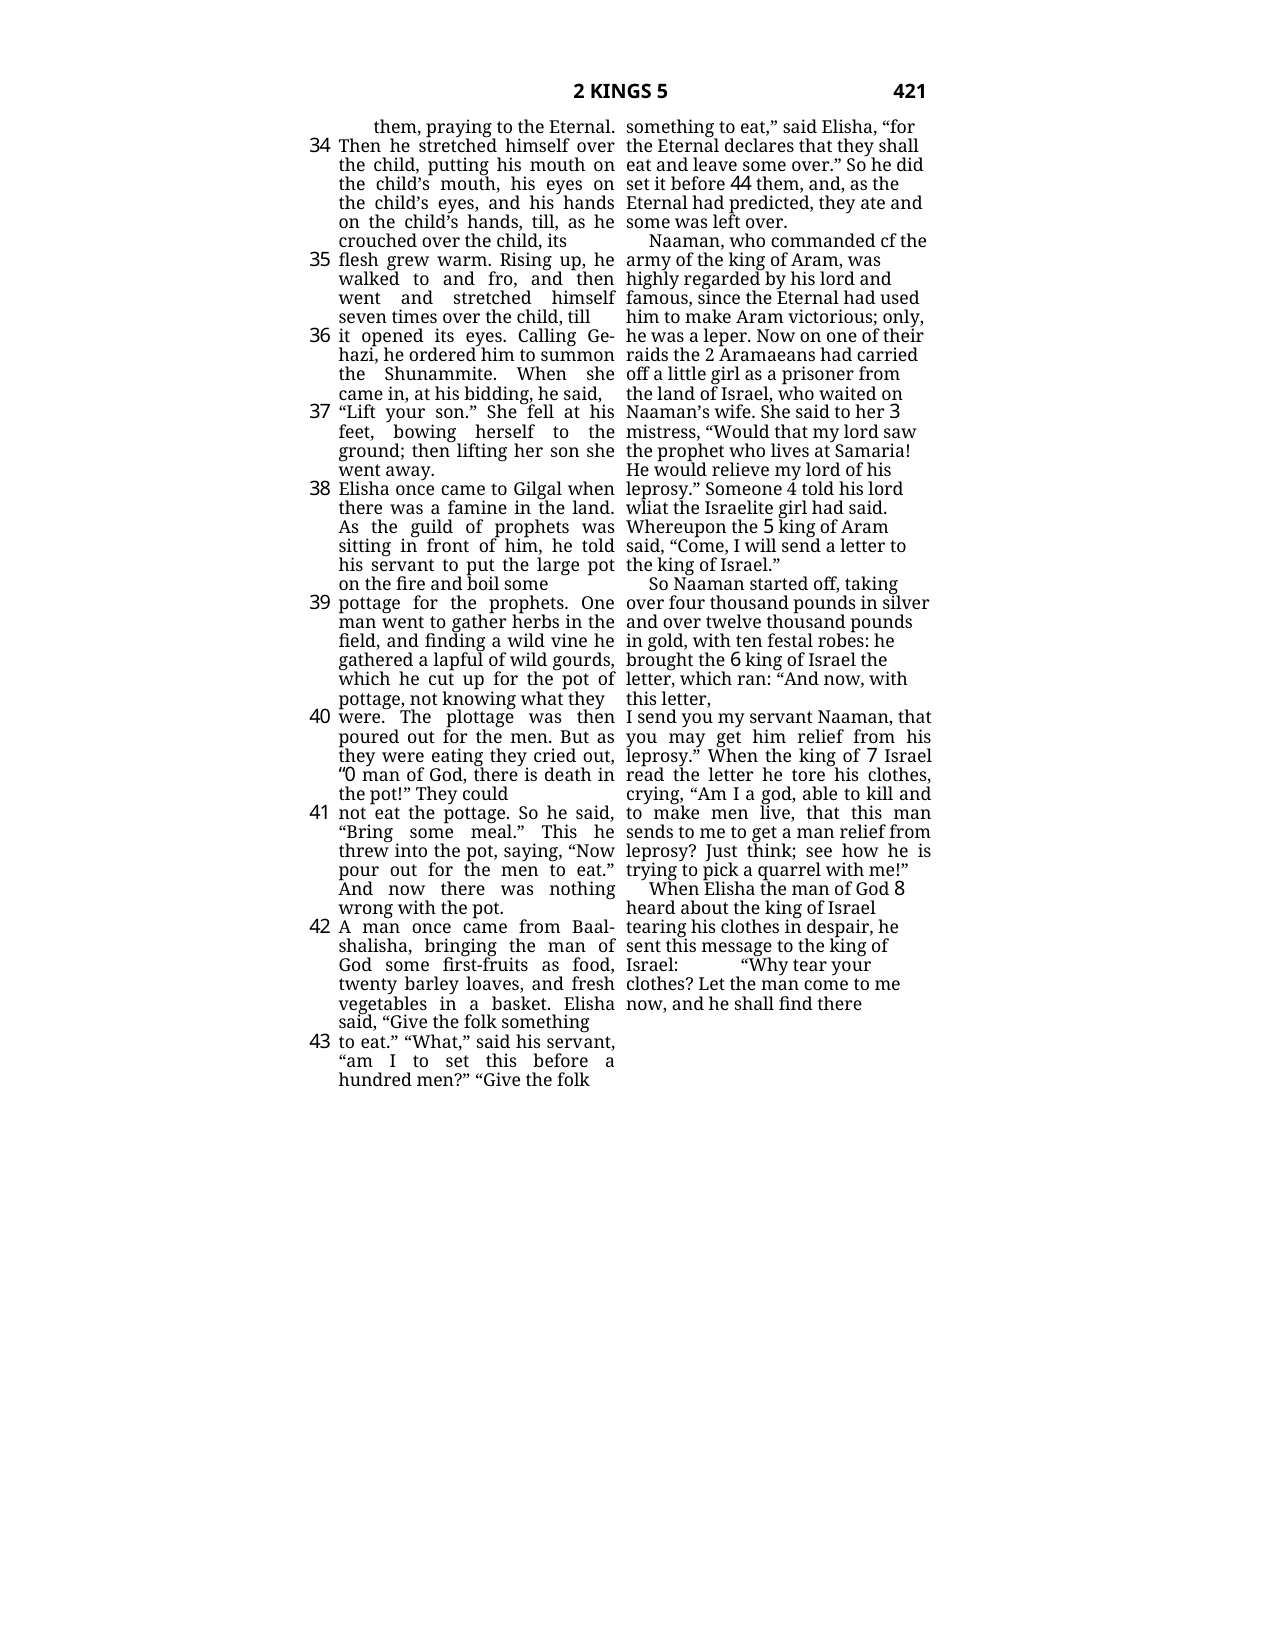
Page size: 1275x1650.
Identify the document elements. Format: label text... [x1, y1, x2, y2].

list not eat the pottage. So he said, “Bring some meal.” This he threw into the pot, saying, “Now pour out for the men to eat.” And now there was noth­ing wrong with the pot. [309, 804, 615, 918]
list were. The plottage was then poured out for the men. But as they were eating they cried out, “0 man of God, there is death in the pot!” They could [309, 709, 615, 804]
text clothes? Let the man come to me now, and he shall find there [626, 976, 932, 1014]
text When Elisha the man of God 8 heard about the king of Israel tearing his clothes in despair, he sent this message to the king of Israel: “Why tear your [626, 880, 932, 976]
list pottage for the prophets. One man went to gather herbs in the field, and finding a wild vine he gathered a lapful of wild gourds, which he cut up for the pot of pottage, not knowing what they [309, 594, 615, 709]
text them, praying to the Eternal. [309, 118, 615, 137]
list it opened its eyes. Calling Ge- hazi, he ordered him to summon the Shunammite. When she came in, at his bidding, he said, [309, 327, 615, 404]
list A man once came from Baal- shalisha, bringing the man of God some first-fruits as food, twenty barley loaves, and fresh vegetables in a basket. Elisha said, “Give the folk something [309, 918, 615, 1033]
list flesh grew warm. Rising up, he walked to and fro, and then went and stretched himself seven times over the child, till [309, 251, 615, 327]
list “Lift your son.” She fell at his feet, bowing herself to the ground; then lifting her son she went away. [309, 404, 615, 480]
text Naaman, who commanded cf the army of the king of Aram, was highly regarded by his lord and famous, since the Eternal had used him to make Aram victorious; only, he was a leper. Now on one of their raids the 2 Aramaeans had carried off a little girl as a prisoner from the land of Israel, who waited on Naaman’s wife. She said to her 3 mistress, “Would that my lord saw the prophet who lives at Samaria! He would relieve my lord of his leprosy.” Someone 4 told his lord wliat the Israelite girl had said. Whereupon the 5 king of Aram said, “Come, I will send a letter to the king of Israel.” [626, 232, 932, 575]
list to eat.” “What,” said his serv­ant, “am I to set this before a hundred men?” “Give the folk [309, 1033, 615, 1090]
text I send you my servant Naaman, that you may get him relief from his leprosy.” When the king of 7 Israel read the letter he tore his clothes, crying, “Am I a god, able to kill and to make men live, that this man sends to me to get a man relief from leprosy? Just think; see how he is try­ing to pick a quarrel with me!” [626, 709, 932, 880]
list Elisha once came to Gilgal when there was a famine in the land. As the guild of prophets was sitting in front of him, he told his servant to put the large pot on the fire and boil some [309, 480, 615, 594]
text something to eat,” said Elisha, “for the Eternal declares that they shall eat and leave some over.” So he did set it before 44 them, and, as the Eternal had predicted, they ate and some was left over. [626, 118, 932, 232]
list Then he stretched himself over the child, putting his mouth on the child’s mouth, his eyes on the child’s eyes, and his hands on the child’s hands, till, as he crouched over the child, its [309, 137, 615, 251]
text So Naaman started off, tak­ing over four thousand pounds in silver and over twelve thou­sand pounds in gold, with ten festal robes: he brought the 6 king of Israel the letter, which ran: “And now, with this letter, [626, 575, 932, 709]
